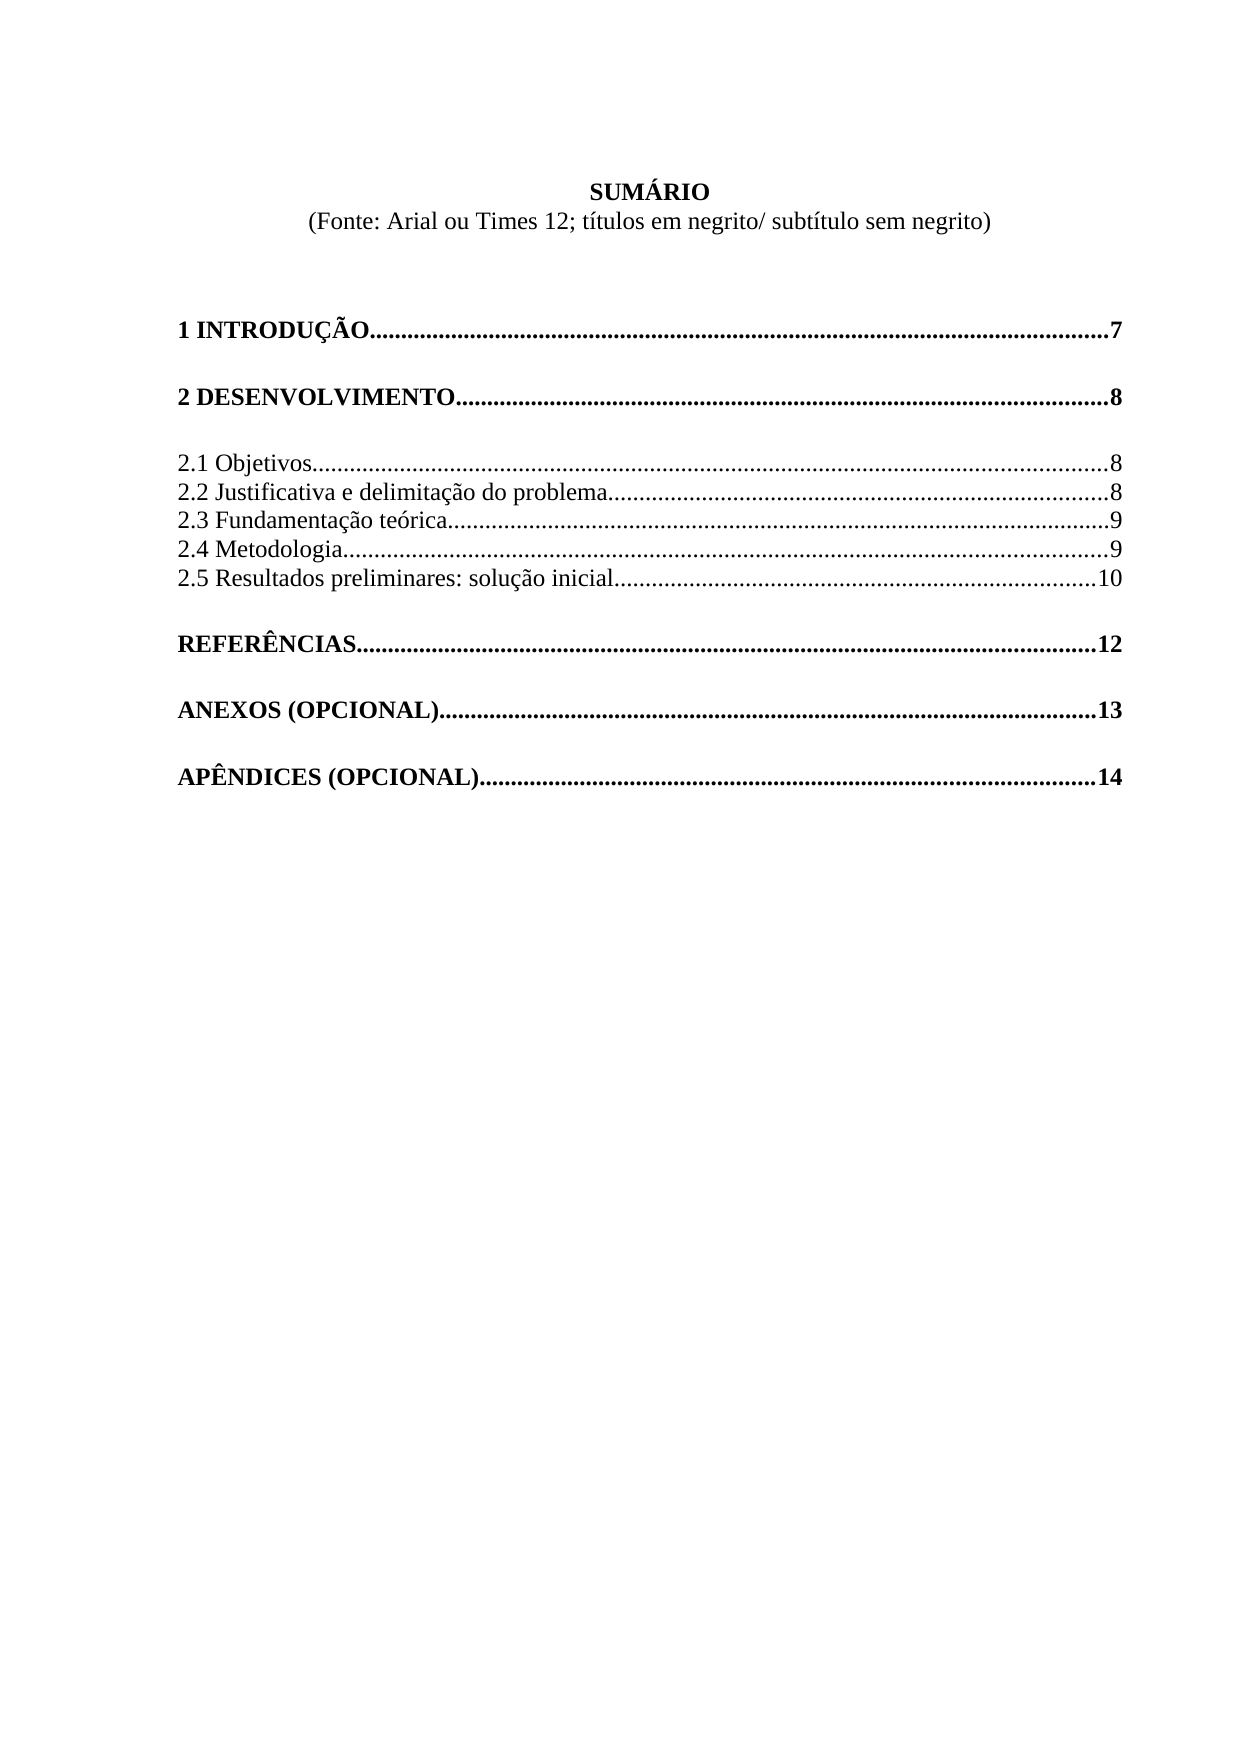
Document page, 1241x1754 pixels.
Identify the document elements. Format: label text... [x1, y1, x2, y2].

text 2.4 Metodologia 9 [177, 534, 1122, 563]
text Anexos (opcional) 13 [177, 695, 1122, 724]
text 2.2 Justificativa e delimitação do problema 8 [177, 477, 1122, 505]
text Referências 12 [177, 629, 1122, 658]
text 2.3 Fundamentação teórica 9 [177, 505, 1122, 534]
text Apêndices (opcional) 14 [177, 762, 1122, 790]
text 2.5 Resultados preliminares: solução inicial 10 [177, 563, 1122, 592]
text 1 Introdução 7 [177, 315, 1122, 344]
text (Fonte: Arial ou Times 12; títulos em negrito/ subtítulo sem negrito) [174, 206, 1122, 235]
text 2 Desenvolvimento 8 [177, 382, 1122, 410]
text SUMÁRIO [177, 177, 1122, 206]
text 2.1 Objetivos 8 [177, 448, 1122, 477]
